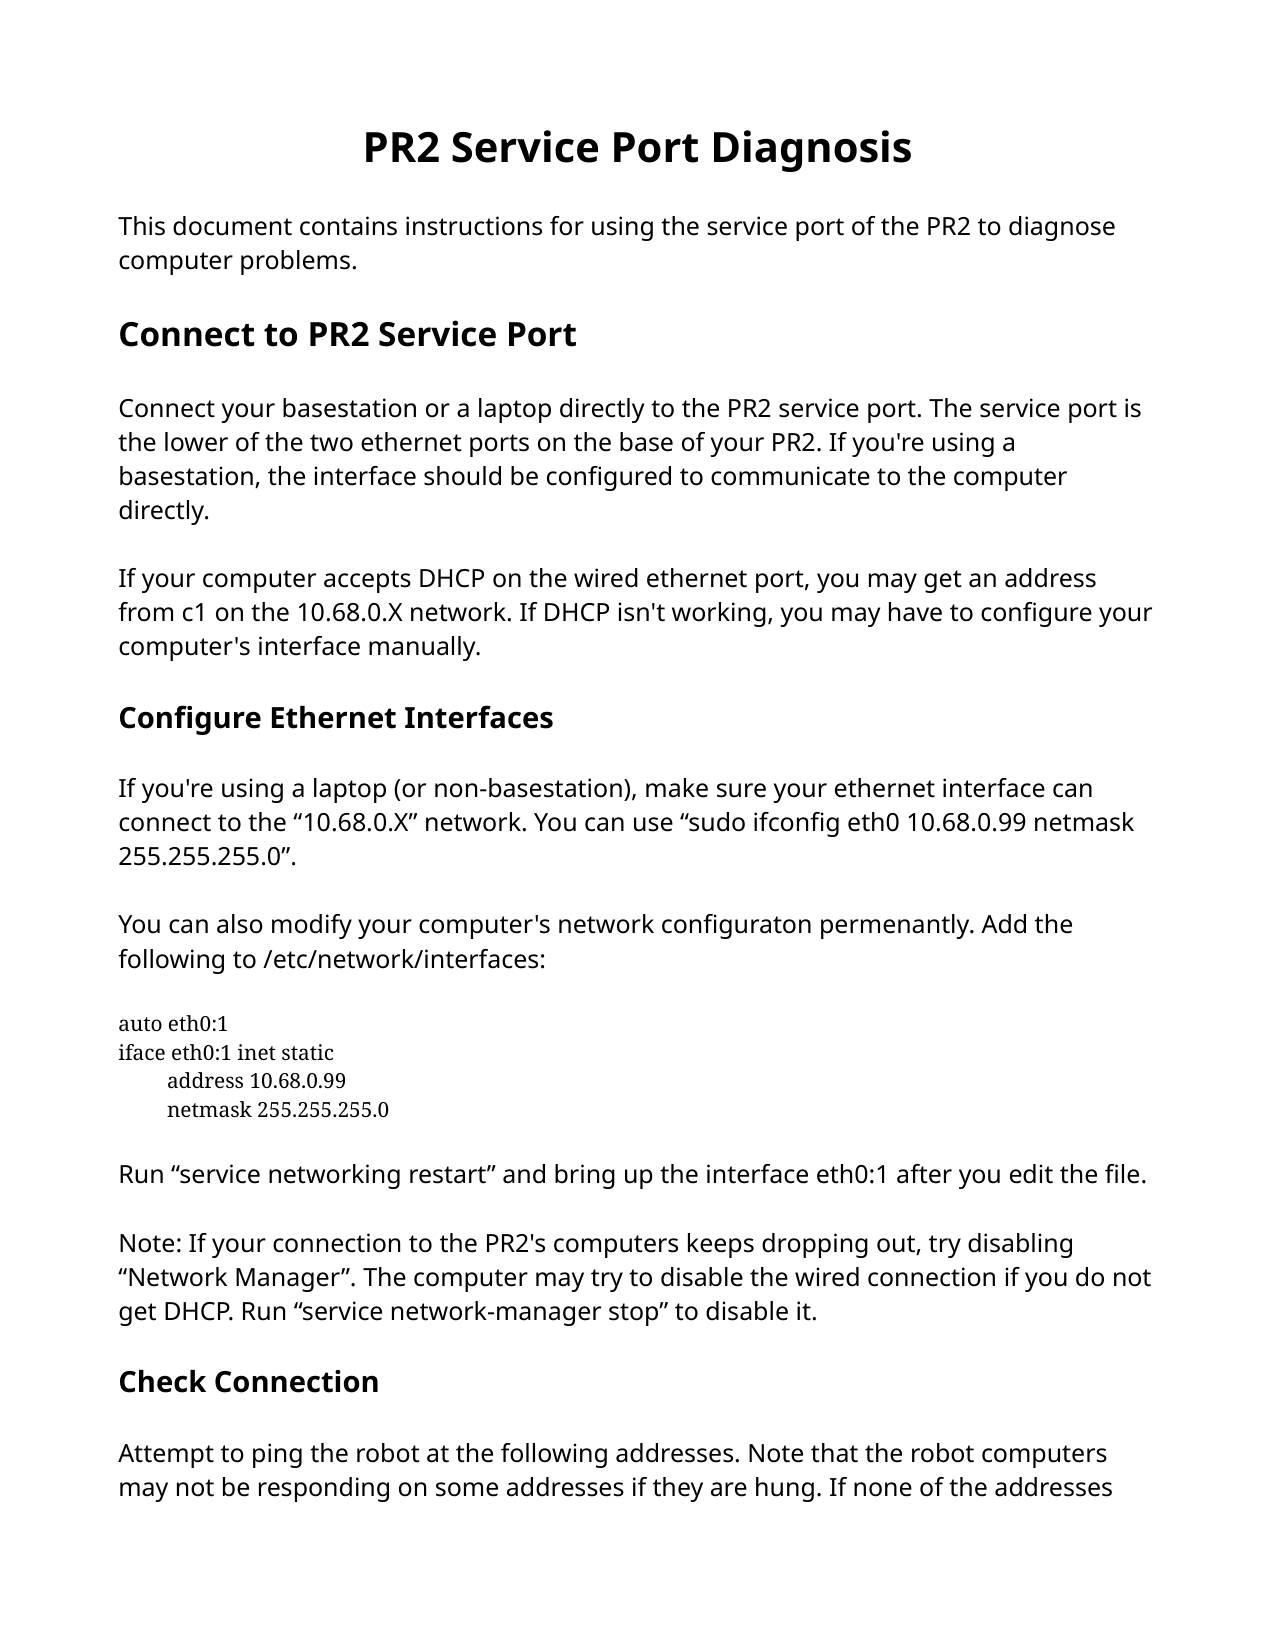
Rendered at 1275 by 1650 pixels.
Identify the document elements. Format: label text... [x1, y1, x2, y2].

text Attempt to ping the robot at the following addresses. Note that the robot computers may not be responding on some addresses if they are hung. If none of the addresses [118, 1435, 1157, 1503]
text Note: If your connection to the PR2's computers keeps dropping out, try disabling “Network Manager”. The computer may try to disable the wired connection if you do not get DHCP. Run “service network-manager stop” to disable it. [118, 1225, 1157, 1327]
text Check Connection [118, 1362, 1157, 1401]
text If you're using a laptop (or non-basestation), make sure your ethernet interface can connect to the “10.68.0.X” network. You can use “sudo ifconfig eth0 10.68.0.99 netmask 255.255.255.0”. [118, 771, 1157, 873]
text iface eth0:1 inet static [118, 1038, 1157, 1066]
text Connect to PR2 Service Port [118, 311, 1157, 357]
text Configure Ethernet Interfaces [118, 697, 1157, 737]
text auto eth0:1 [118, 1009, 1157, 1038]
text address 10.68.0.99 [118, 1066, 1157, 1095]
text netmask 255.255.255.0 [118, 1095, 1157, 1123]
text This document contains instructions for using the service port of the PR2 to diagnose computer problems. [118, 209, 1157, 277]
text Connect your basestation or a laptop directly to the PR2 service port. The service port is the lower of the two ethernet ports on the base of your PR2. If you're using a basestation, the interface should be configured to communicate to the computer directly. [118, 391, 1157, 527]
text You can also modify your computer's network configuraton permenantly. Add the following to /etc/network/interfaces: [118, 907, 1157, 975]
text Run “service networking restart” and bring up the interface eth0:1 after you edit the file. [118, 1157, 1157, 1191]
text PR2 Service Port Diagnosis [118, 118, 1157, 175]
text If your computer accepts DHCP on the wired ethernet port, you may get an address from c1 on the 10.68.0.X network. If DHCP isn't working, you may have to configure your computer's interface manually. [118, 561, 1157, 663]
